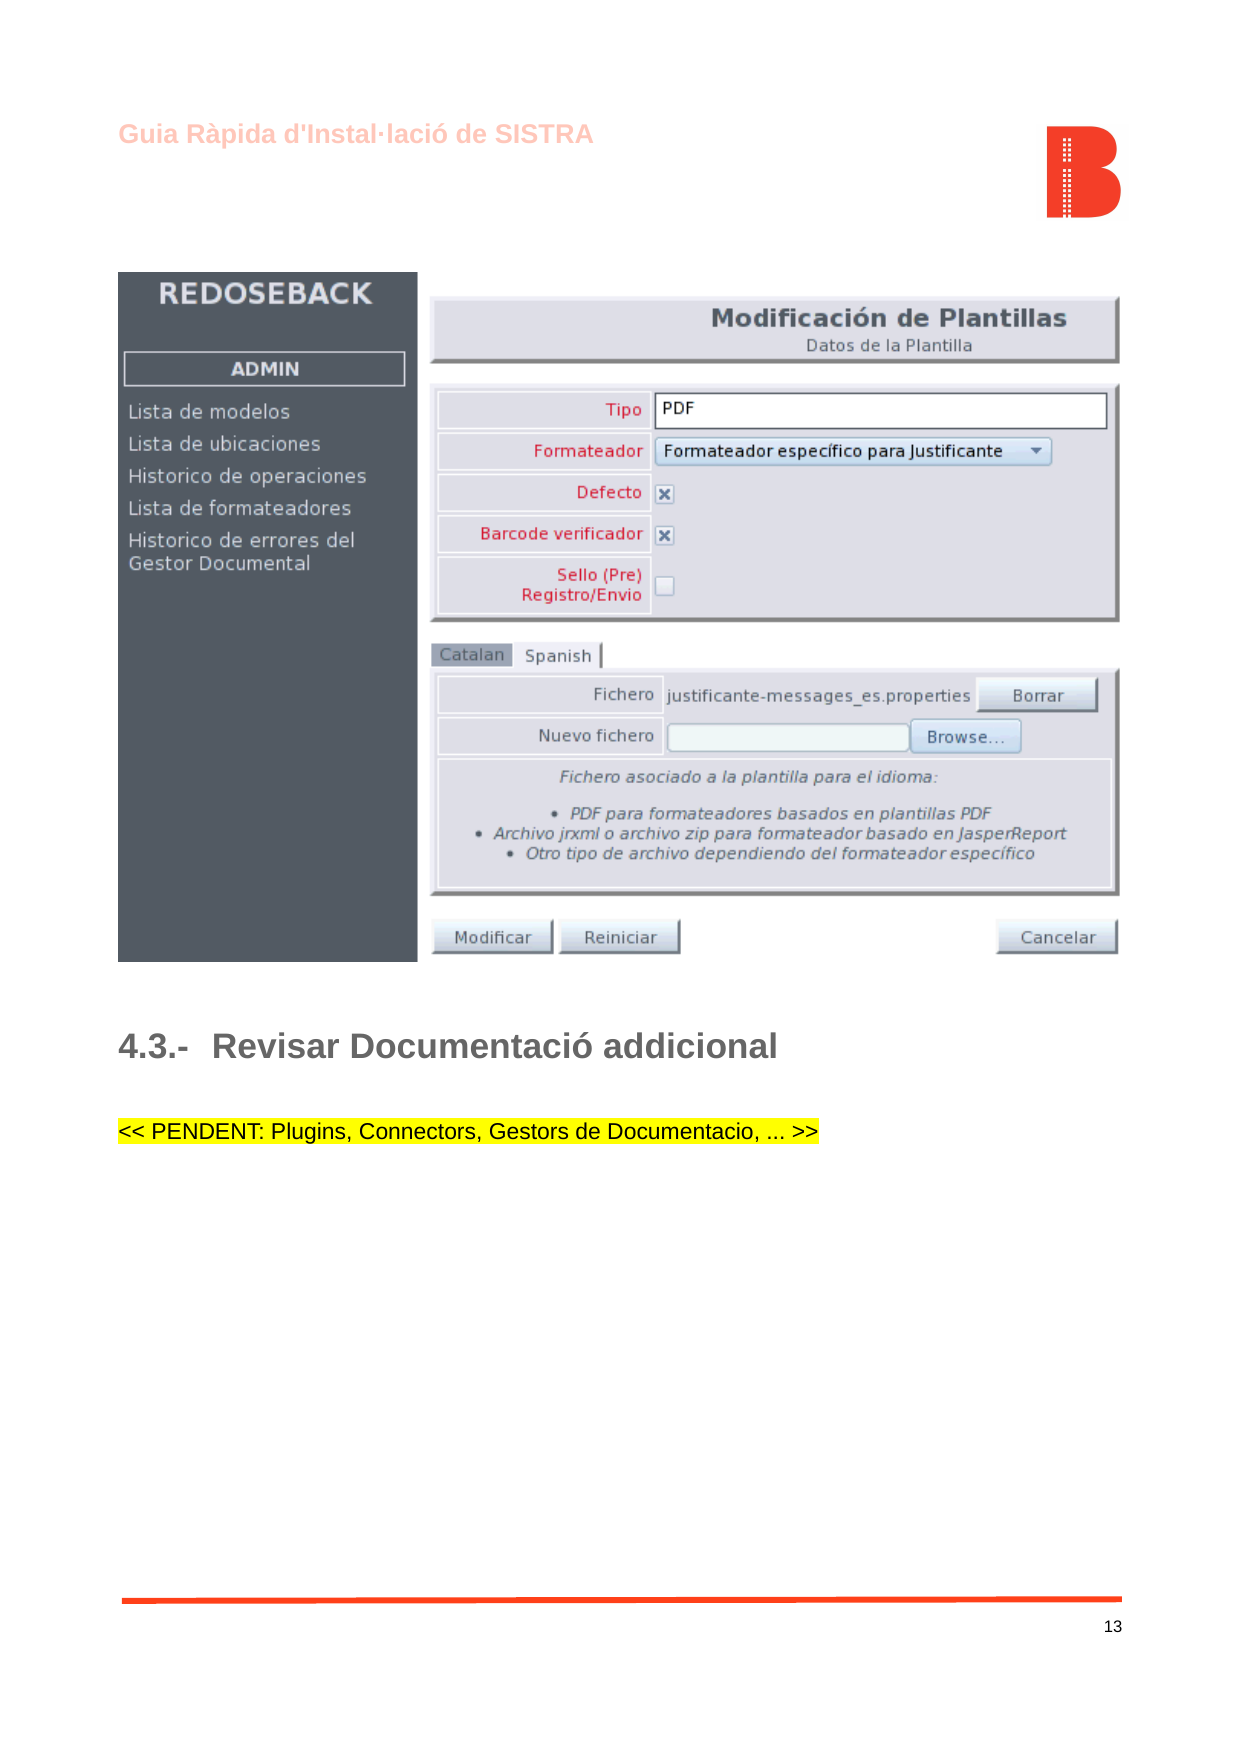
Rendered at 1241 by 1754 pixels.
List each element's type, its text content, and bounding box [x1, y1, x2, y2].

subtitle Revisar Documentació addicional [118, 1026, 1122, 1066]
picture [1036, 124, 1130, 221]
picture [118, 272, 1123, 962]
text << PENDENT: Plugins, Connectors, Gestors de Documentacio, ... >> [118, 1118, 1122, 1144]
